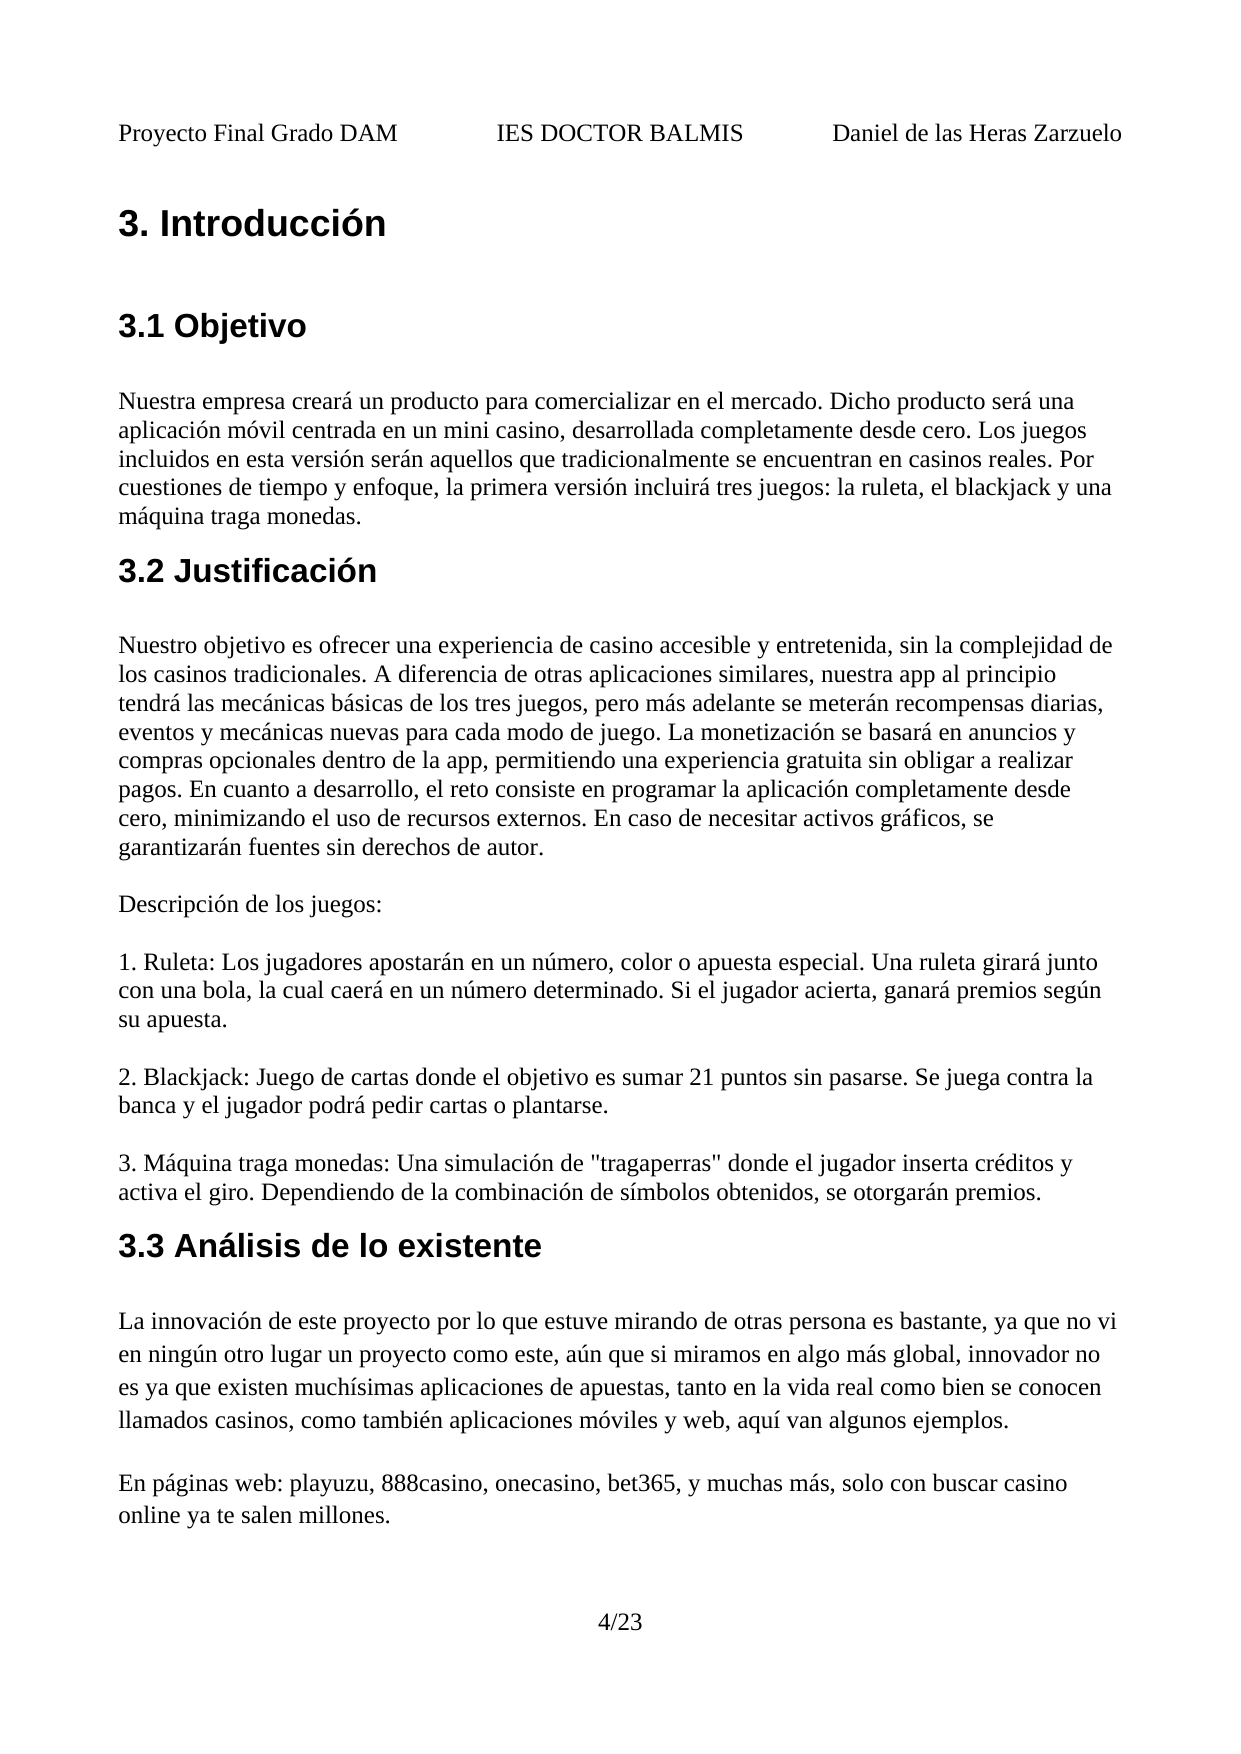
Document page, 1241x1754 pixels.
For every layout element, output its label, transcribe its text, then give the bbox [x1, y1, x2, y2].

subtitle 3.2 Justificación [118, 551, 1122, 589]
text Descripción de los juegos: [118, 889, 1122, 918]
text Nuestra empresa creará un producto para comercializar en el mercado. Dicho producto será una aplicación móvil centrada en un mini casino, desarrollada completamente desde cero. Los juegos incluidos en esta versión serán aquellos que tradicionalmente se encuentran en casinos reales. Por cuestiones de tiempo y enfoque, la primera versión incluirá tres juegos: la ruleta, el blackjack y una máquina traga monedas. [118, 386, 1122, 530]
text 2. Blackjack: Juego de cartas donde el objetivo es sumar 21 puntos sin pasarse. Se juega contra la banca y el jugador podrá pedir cartas o plantarse. [118, 1062, 1122, 1119]
subtitle 3.1 Objetivo [118, 307, 1122, 345]
text La innovación de este proyecto por lo que estuve mirando de otras persona es bastante, ya que no vi en ningún otro lugar un proyecto como este, aún que si miramos en algo más global, innovador no es ya que existen muchísimas aplicaciones de apuestas, tanto en la vida real como bien se conocen llamados casinos, como también aplicaciones móviles y web, aquí van algunos ejemplos. [118, 1306, 1122, 1434]
text 1. Ruleta: Los jugadores apostarán en un número, color o apuesta especial. Una ruleta girará junto con una bola, la cual caerá en un número determinado. Si el jugador acierta, ganará premios según su apuesta. [118, 947, 1122, 1033]
text eventos y mecánicas nuevas para cada modo de juego. La monetización se basará en anuncios y compras opcionales dentro de la app, permitiendo una experiencia gratuita sin obligar a realizar pagos. En cuanto a desarrollo, el reto consiste en programar la aplicación completamente desde cero, minimizando el uso de recursos externos. En caso de necesitar activos gráficos, se garantizarán fuentes sin derechos de autor. [118, 717, 1122, 861]
text 3. Máquina traga monedas: Una simulación de "tragaperras" donde el jugador inserta créditos y activa el giro. Dependiendo de la combinación de símbolos obtenidos, se otorgarán premios. [118, 1148, 1122, 1206]
subtitle 3.3 Análisis de lo existente [118, 1226, 1122, 1265]
text Nuestro objetivo es ofrecer una experiencia de casino accesible y entretenida, sin la complejidad de los casinos tradicionales. A diferencia de otras aplicaciones similares, nuestra app al principio tendrá las mecánicas básicas de los tres juegos, pero más adelante se meterán recompensas diarias, [118, 631, 1122, 717]
subtitle 3. Introducción [118, 201, 1122, 244]
text En páginas web: playuzu, 888casino, onecasino, bet365, y muchas más, solo con buscar casino online ya te salen millones. [118, 1468, 1122, 1529]
